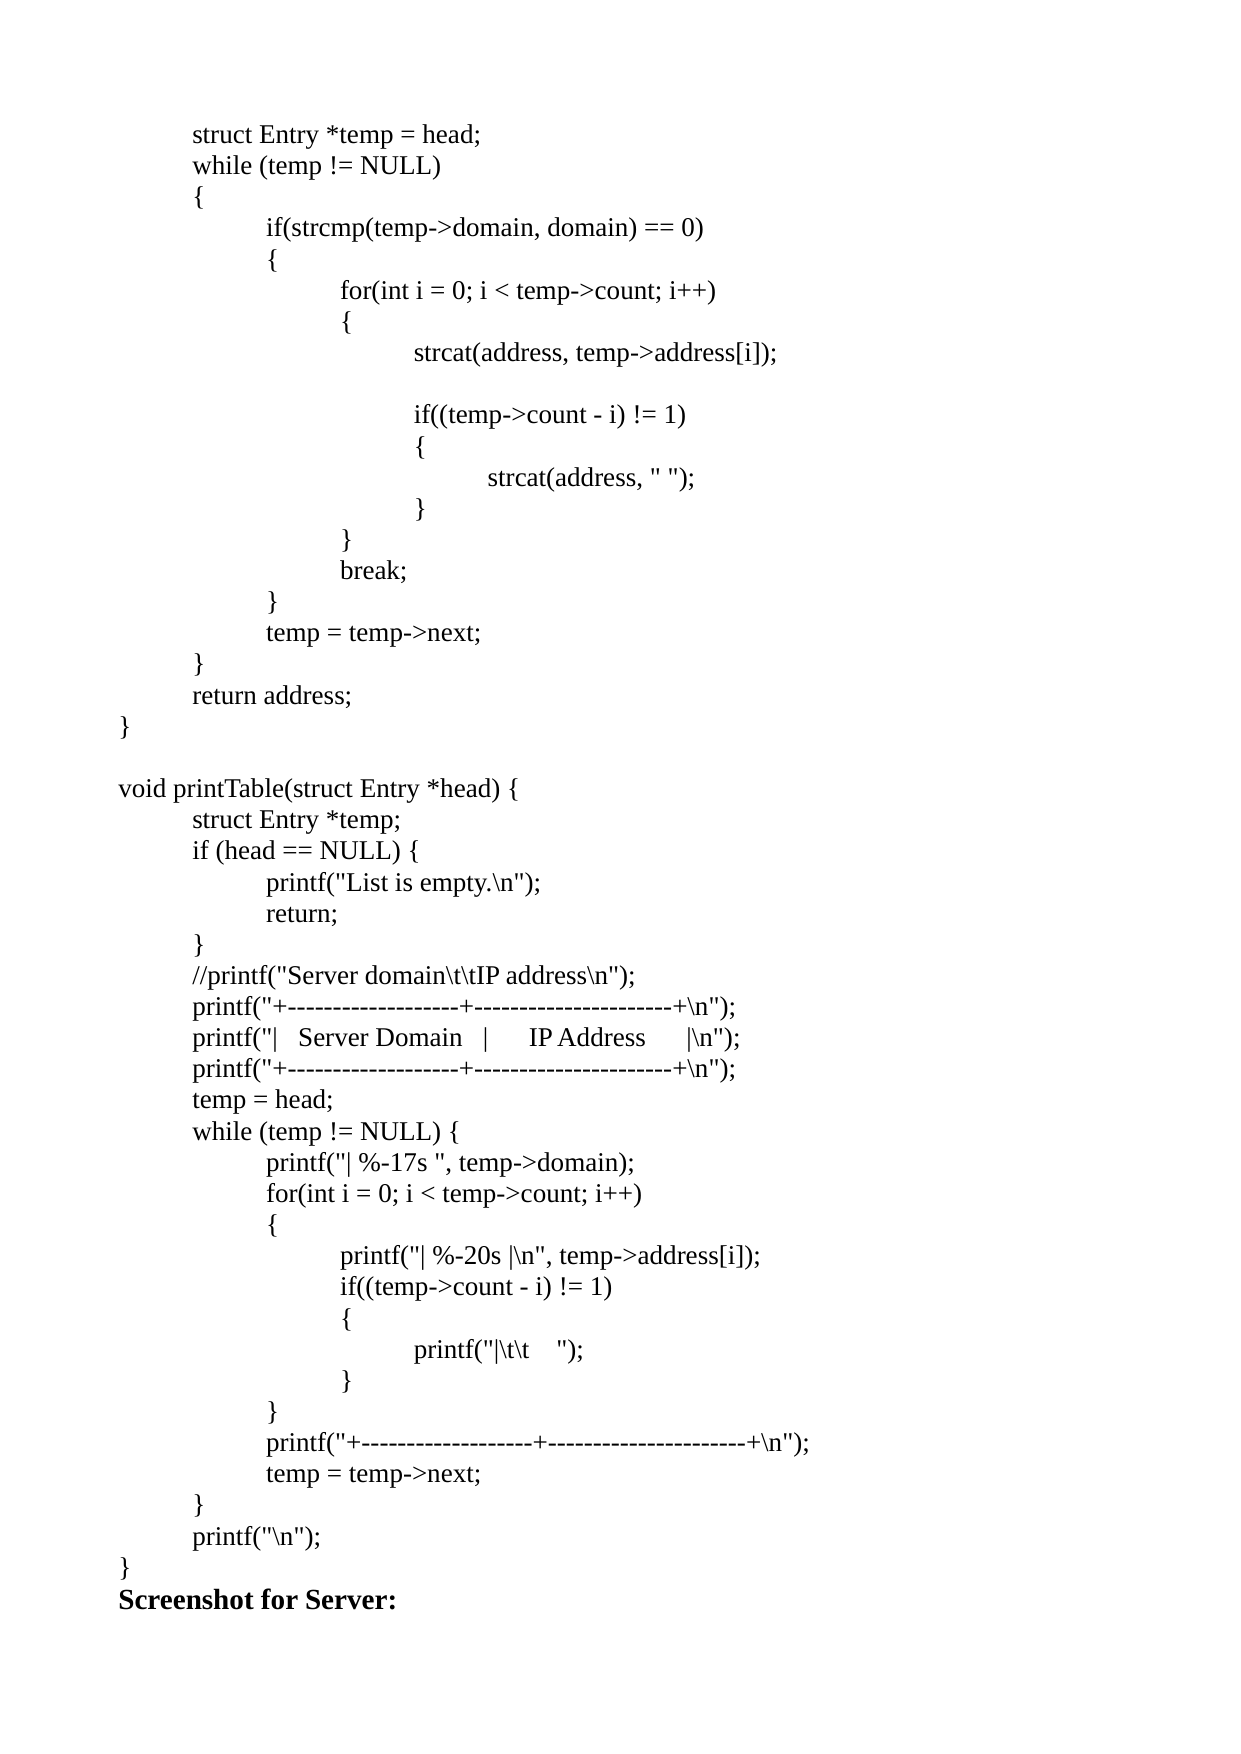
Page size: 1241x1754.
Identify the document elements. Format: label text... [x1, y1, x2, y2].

text { [118, 1208, 1122, 1239]
text while (temp != NULL) [118, 149, 1122, 180]
text { [118, 243, 1122, 274]
text //printf("Server domain\t\tIP address\n"); [118, 959, 1122, 990]
text } [118, 710, 1122, 741]
text strcat(address, " "); [118, 461, 1122, 492]
text } [118, 648, 1122, 679]
text } [118, 523, 1122, 554]
text Screenshot for Server: [118, 1582, 1122, 1616]
text temp = temp->next; [118, 1457, 1122, 1488]
text for(int i = 0; i < temp->count; i++) [118, 274, 1122, 305]
text temp = temp->next; [118, 616, 1122, 648]
text } [118, 1395, 1122, 1426]
text { [118, 1302, 1122, 1333]
text } [118, 1488, 1122, 1520]
text printf("List is empty.\n"); [118, 866, 1122, 897]
text if((temp->count - i) != 1) [118, 398, 1122, 429]
text } [118, 1551, 1122, 1582]
text printf("\n"); [118, 1520, 1122, 1551]
text } [118, 585, 1122, 616]
text struct Entry *temp; [118, 803, 1122, 834]
text break; [118, 554, 1122, 585]
text } [118, 492, 1122, 523]
text if((temp->count - i) != 1) [118, 1271, 1122, 1302]
text printf("+-------------------+----------------------+\n"); [118, 1052, 1122, 1084]
text void printTable(struct Entry *head) { [118, 772, 1122, 803]
text printf("| %-17s ", temp->domain); [118, 1146, 1122, 1177]
text } [118, 1364, 1122, 1395]
text return; [118, 897, 1122, 928]
text printf("|\t\t "); [118, 1333, 1122, 1364]
text for(int i = 0; i < temp->count; i++) [118, 1177, 1122, 1208]
text printf("| %-20s |\n", temp->address[i]); [118, 1239, 1122, 1271]
text { [118, 180, 1122, 212]
text if (head == NULL) { [118, 834, 1122, 866]
text return address; [118, 679, 1122, 710]
text if(strcmp(temp->domain, domain) == 0) [118, 212, 1122, 243]
text temp = head; [118, 1084, 1122, 1115]
text struct Entry *temp = head; [118, 118, 1122, 149]
text } [118, 928, 1122, 959]
text printf("| Server Domain | IP Address |\n"); [118, 1021, 1122, 1052]
text strcat(address, temp->address[i]); [118, 336, 1122, 367]
text { [118, 305, 1122, 336]
text { [118, 429, 1122, 461]
text printf("+-------------------+----------------------+\n"); [118, 1426, 1122, 1457]
text printf("+-------------------+----------------------+\n"); [118, 990, 1122, 1021]
text while (temp != NULL) { [118, 1115, 1122, 1146]
